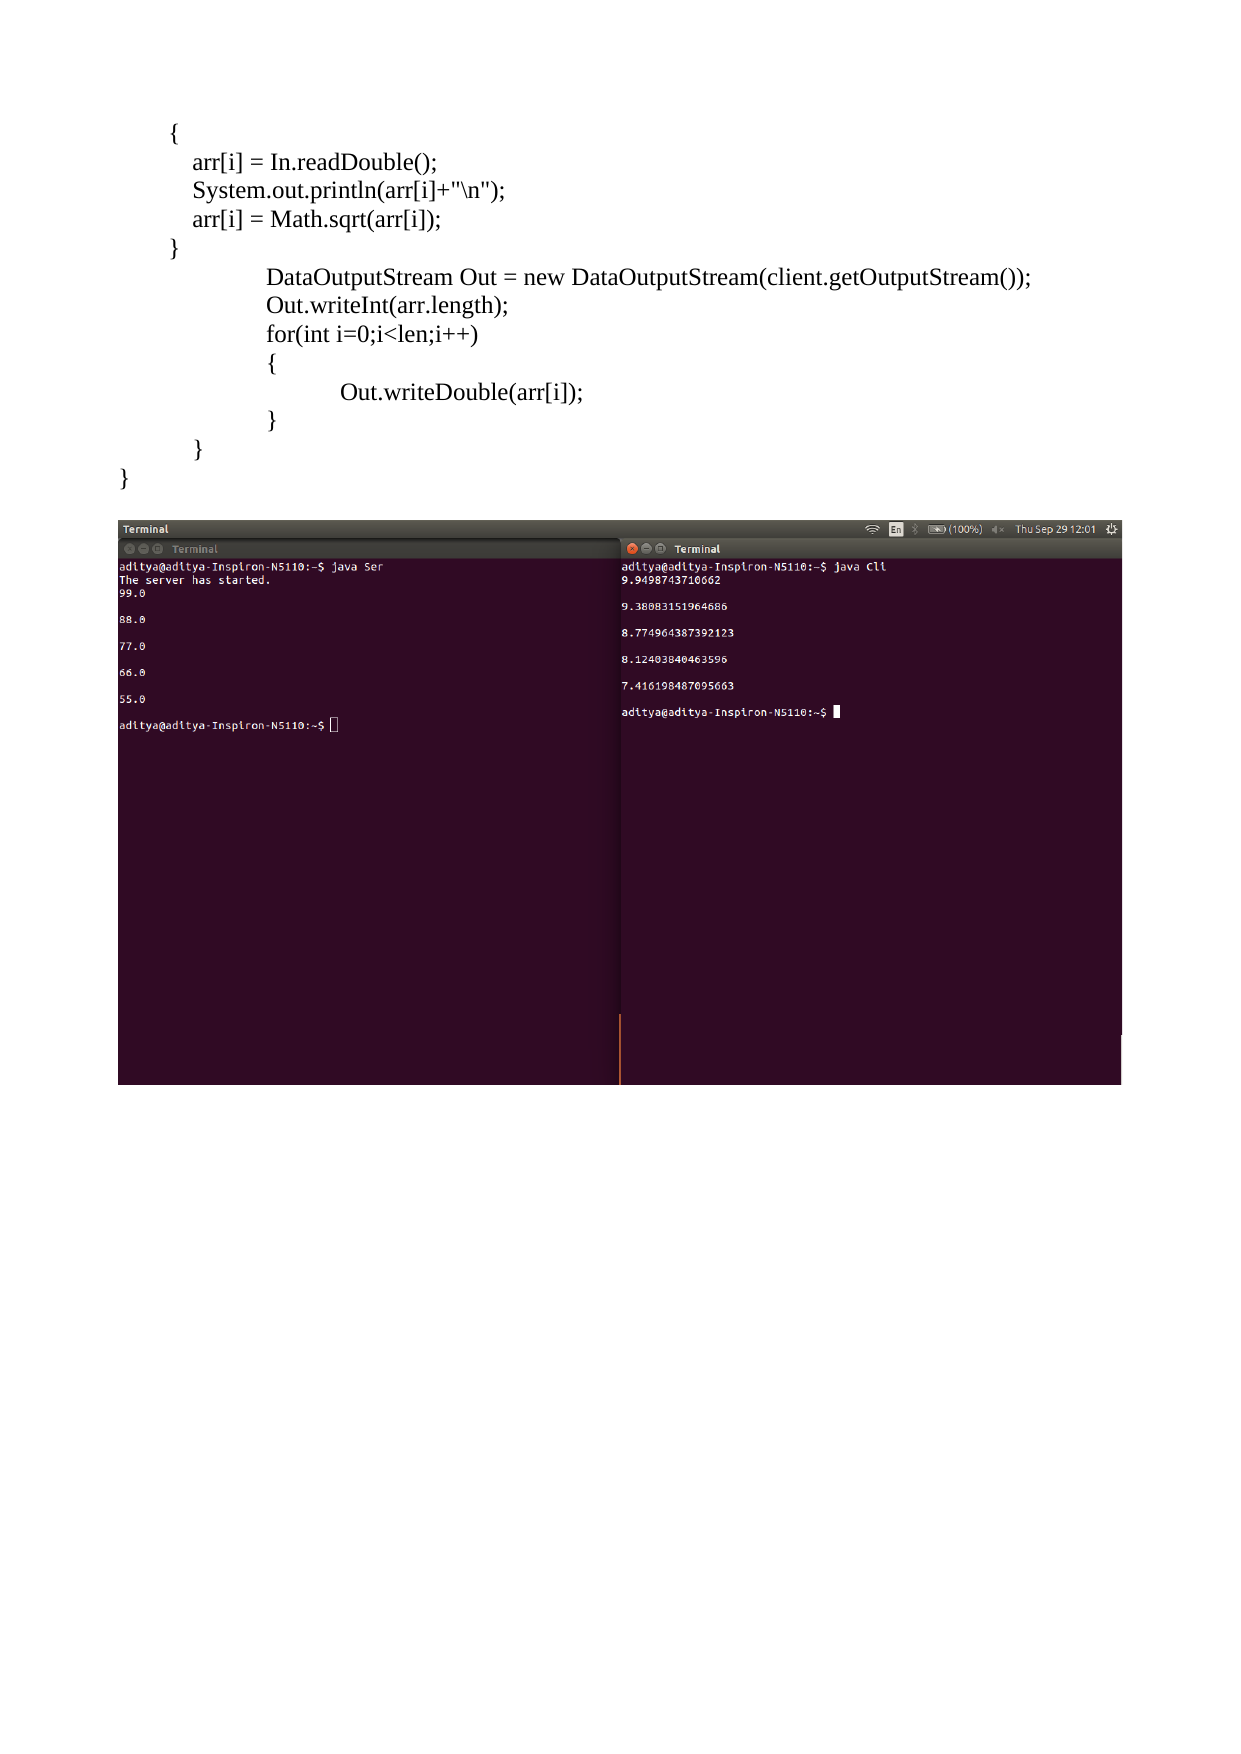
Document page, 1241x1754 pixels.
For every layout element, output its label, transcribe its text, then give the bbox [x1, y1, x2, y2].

text } [118, 463, 1122, 492]
text System.out.println(arr[i]+"\n"); [118, 176, 1122, 204]
text for(int i=0;i<len;i++) [118, 319, 1122, 348]
picture [118, 520, 1123, 1085]
text } [118, 233, 1122, 262]
text } [118, 406, 1122, 434]
text { [118, 118, 1122, 147]
text Out.writeInt(arr.length); [118, 291, 1122, 319]
text DataOutputStream Out = new DataOutputStream(client.getOutputStream()); [118, 262, 1122, 291]
text } [118, 434, 1122, 463]
text Out.writeDouble(arr[i]); [118, 377, 1122, 406]
text arr[i] = Math.sqrt(arr[i]); [118, 204, 1122, 233]
text arr[i] = In.readDouble(); [118, 147, 1122, 176]
text { [118, 348, 1122, 377]
